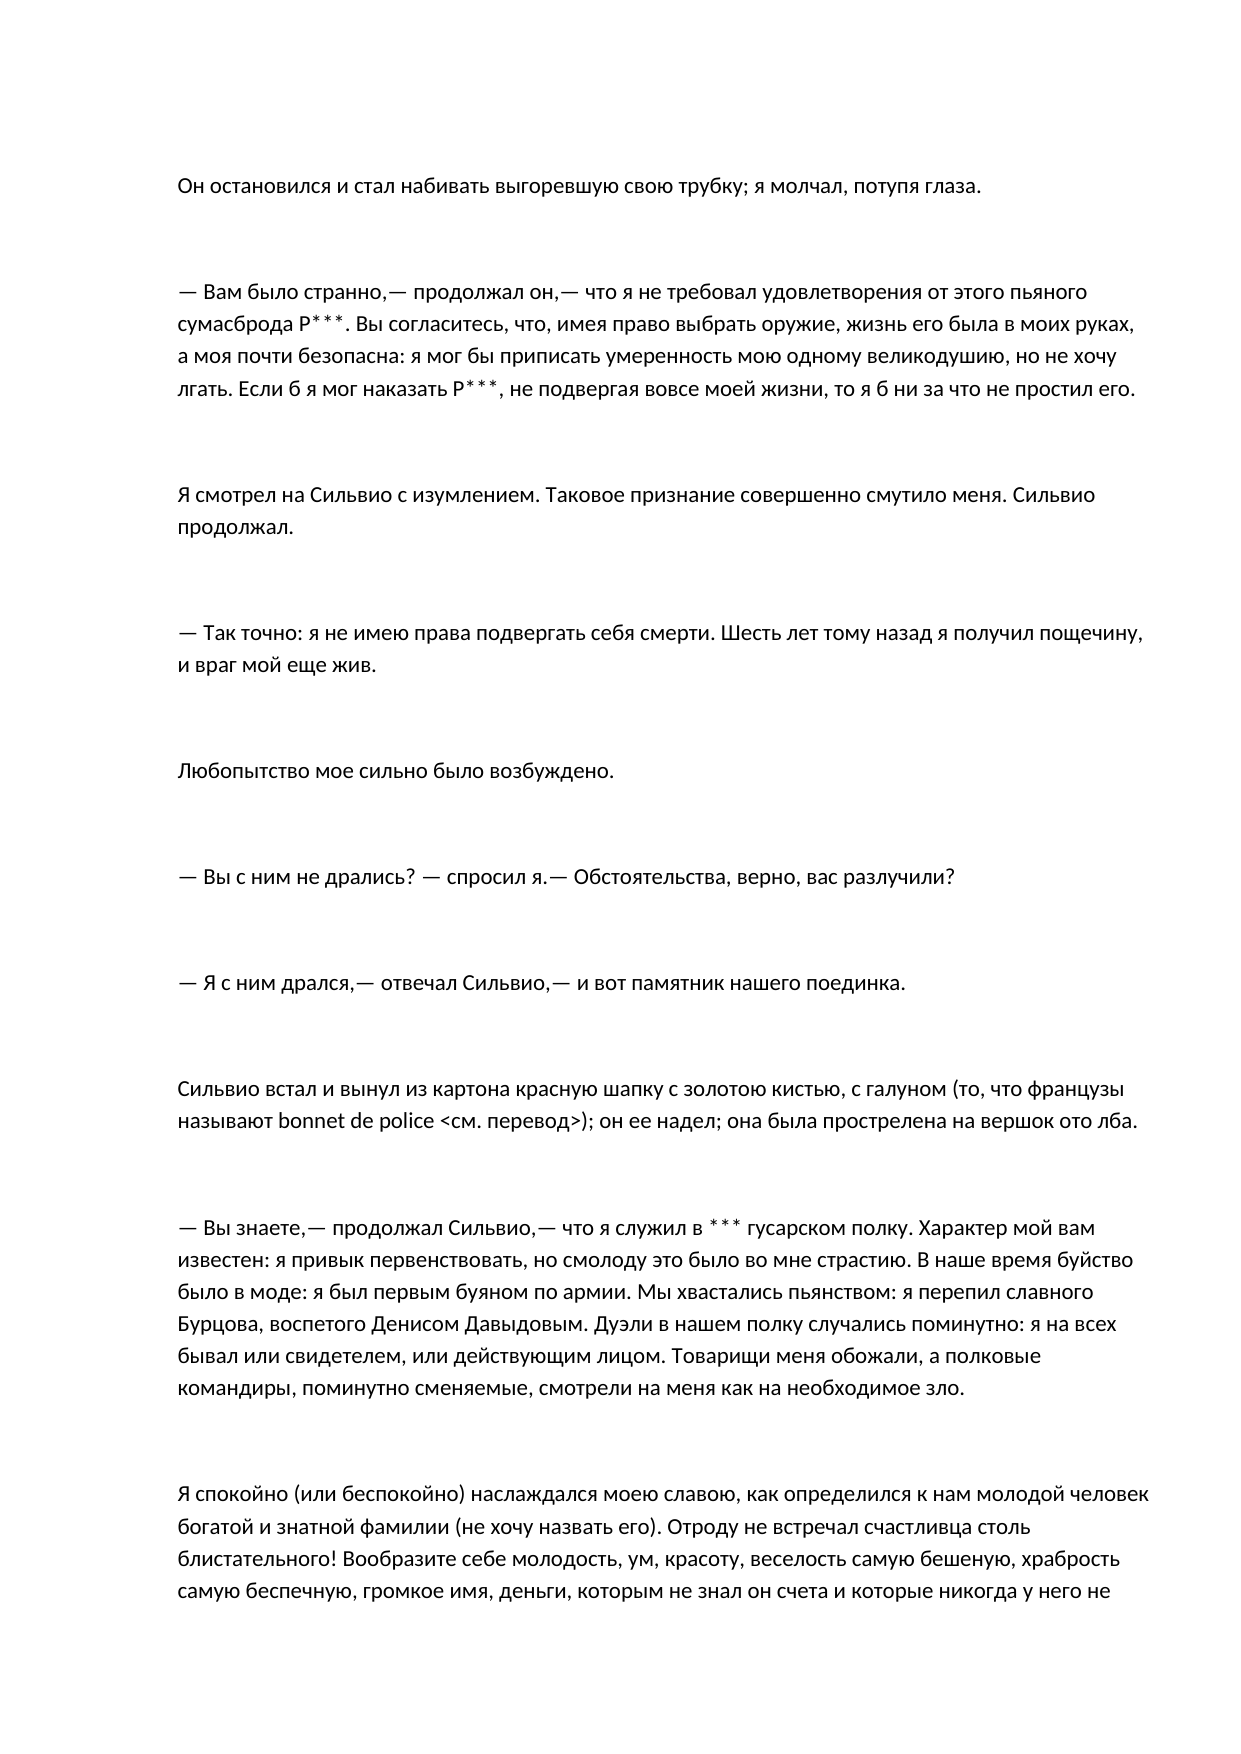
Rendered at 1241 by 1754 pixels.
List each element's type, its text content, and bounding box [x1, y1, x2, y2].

text Я спокойно (или беспокойно) наслаждался моею славою, как определился к нам молодой человек богатой и знатной фамилии (не хочу назвать его). Отроду не встречал счастливца столь блистательного! Вообразите себе молодость, ум, красоту, веселость самую бешеную, храбрость самую беспечную, громкое имя, деньги, которым не знал он счета и которые никогда у него не [177, 1479, 1152, 1604]
text Он остановился и стал набивать выгоревшую свою трубку; я молчал, потупя глаза. [177, 171, 1152, 199]
text Любопытство мое сильно было возбуждено. [177, 756, 1152, 784]
text — Я с ним дрался,— отвечал Сильвио,— и вот памятник нашего поединка. [177, 968, 1152, 996]
text — Вам было странно,— продолжал он,— что я не требовал удовлетворения от этого пьяного сумасброда Р***. Вы согласитесь, что, имея право выбрать оружие, жизнь его была в моих руках, а моя почти безопасна: я мог бы приписать умеренность мою одному великодушию, но не хочу лгать. Если б я мог наказать Р***, не подвергая вовсе моей жизни, то я б ни за что не простил его. [177, 277, 1152, 402]
text Сильвио встал и вынул из картона красную шапку с золотою кистью, с галуном (то, что французы называют bonnet de police <см. перевод>); он ее надел; она была прострелена на вершок ото лба. [177, 1074, 1152, 1134]
text — Вы с ним не дрались? — спросил я.— Обстоятельства, верно, вас разлучили? [177, 862, 1152, 890]
text — Так точно: я не имею права подвергать себя смерти. Шесть лет тому назад я получил пощечину, и враг мой еще жив. [177, 618, 1152, 678]
text — Вы знаете,— продолжал Сильвио,— что я служил в *** гусарском полку. Характер мой вам известен: я привык первенствовать, но смолоду это было во мне страстию. В наше время буйство было в моде: я был первым буяном по армии. Мы хвастались пьянством: я перепил славного Бурцова, воспетого Денисом Давыдовым. Дуэли в нашем полку случались поминутно: я на всех бывал или свидетелем, или действующим лицом. Товарищи меня обожали, а полковые командиры, поминутно сменяемые, смотрели на меня как на необходимое зло. [177, 1213, 1152, 1402]
text Я смотрел на Сильвио с изумлением. Таковое признание совершенно смутило меня. Сильвио продолжал. [177, 480, 1152, 540]
